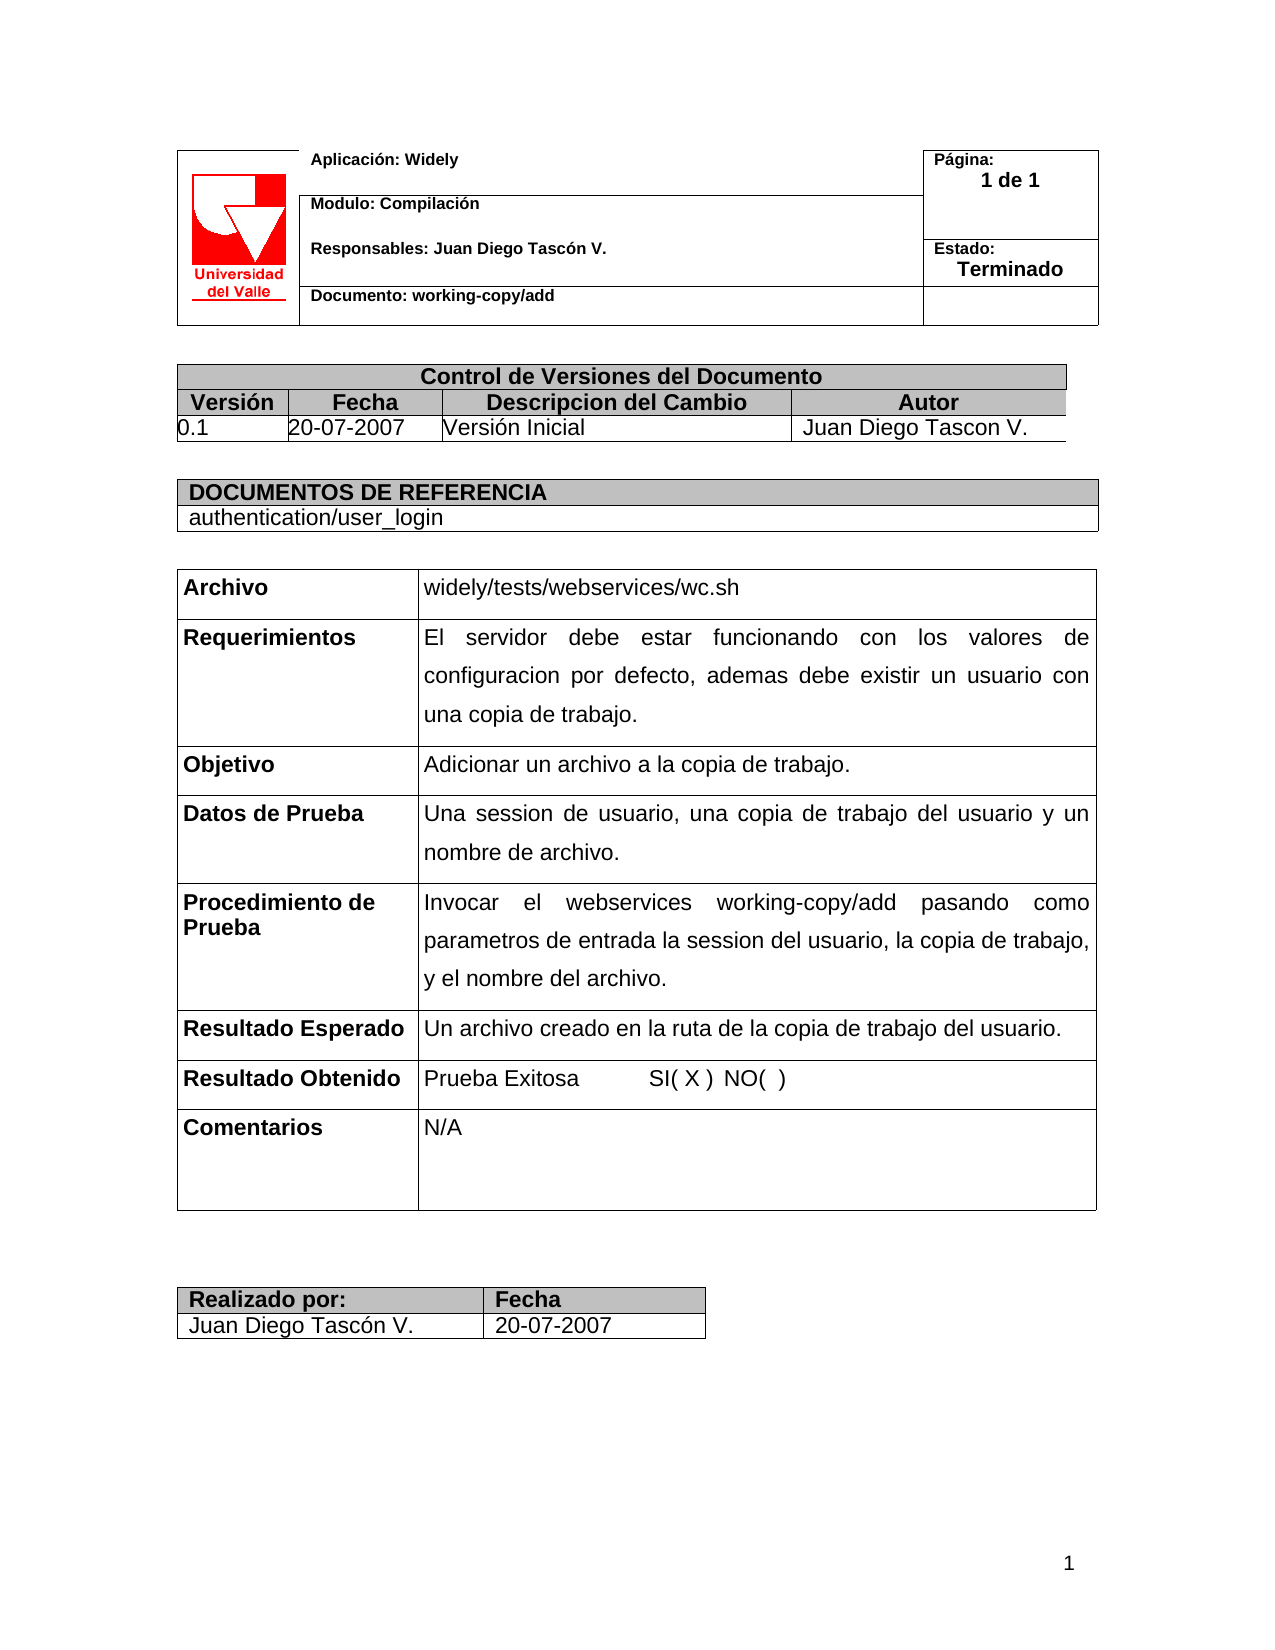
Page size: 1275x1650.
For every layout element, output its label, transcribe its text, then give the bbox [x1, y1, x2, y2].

picture [190, 173, 287, 302]
table_header Fecha [484, 1288, 705, 1313]
table_cell Fecha [289, 390, 442, 415]
table_cell Procedimiento de Prueba [178, 884, 418, 1010]
table_cell Adicionar un archivo a la copia de trabajo. [419, 747, 1096, 795]
table_cell 20-07-2007 [289, 416, 442, 441]
table_cell Responsables: Juan Diego Tascón V. [300, 239, 923, 286]
table_cell Documento: working-copy/add [300, 287, 923, 325]
table_cell Datos de Prueba [178, 796, 418, 883]
table_cell Invocar el webservices working-copy/add pasando como parametros de entrada la session del usuario, la copia de trabajo, y el nombre del archivo. [419, 884, 1096, 1010]
table_header Aplicación: Widely [299, 150, 923, 194]
table_cell Estado: Terminado [924, 240, 1098, 286]
table_header [178, 151, 299, 325]
table_cell authentication/user_login [178, 506, 1098, 531]
table_cell Versión Inicial [443, 416, 791, 441]
table_cell Resultado Esperado [178, 1011, 418, 1059]
table_cell [924, 287, 1098, 325]
table_cell Versión [178, 390, 288, 415]
table_cell Una session de usuario, una copia de trabajo del usuario y un nombre de archivo. [419, 796, 1096, 883]
table_cell Requerimientos [178, 620, 418, 746]
table_cell Comentarios [178, 1110, 418, 1210]
table_header Página: 1 de 1 [924, 151, 1098, 239]
table_cell Resultado Obtenido [178, 1061, 418, 1109]
table_cell Autor [792, 390, 1066, 415]
table_header DOCUMENTOS DE REFERENCIA [178, 480, 1098, 505]
table_cell Prueba Exitosa SI( X ) NO( ) [419, 1061, 1096, 1109]
table_cell Modulo: Compilación [300, 196, 923, 239]
table_cell Juan Diego Tascon V. [792, 416, 1066, 441]
table_header widely/tests/webservices/wc.sh [419, 570, 1096, 619]
table_header Archivo [178, 570, 418, 619]
table_cell N/A [419, 1110, 1096, 1210]
table_header Control de Versiones del Documento [178, 365, 1066, 389]
table_cell 0.1 [178, 416, 288, 441]
table_cell Un archivo creado en la ruta de la copia de trabajo del usuario. [419, 1011, 1096, 1059]
table_cell 20-07-2007 [484, 1314, 705, 1338]
table_header Realizado por: [178, 1288, 483, 1313]
table_cell Objetivo [178, 747, 418, 795]
table_cell Juan Diego Tascón V. [178, 1314, 483, 1338]
table_cell El servidor debe estar funcionando con los valores de configuracion por defecto, ademas debe existir un usuario con una copia de trabajo. [419, 620, 1096, 746]
table_cell Descripcion del Cambio [443, 390, 791, 415]
